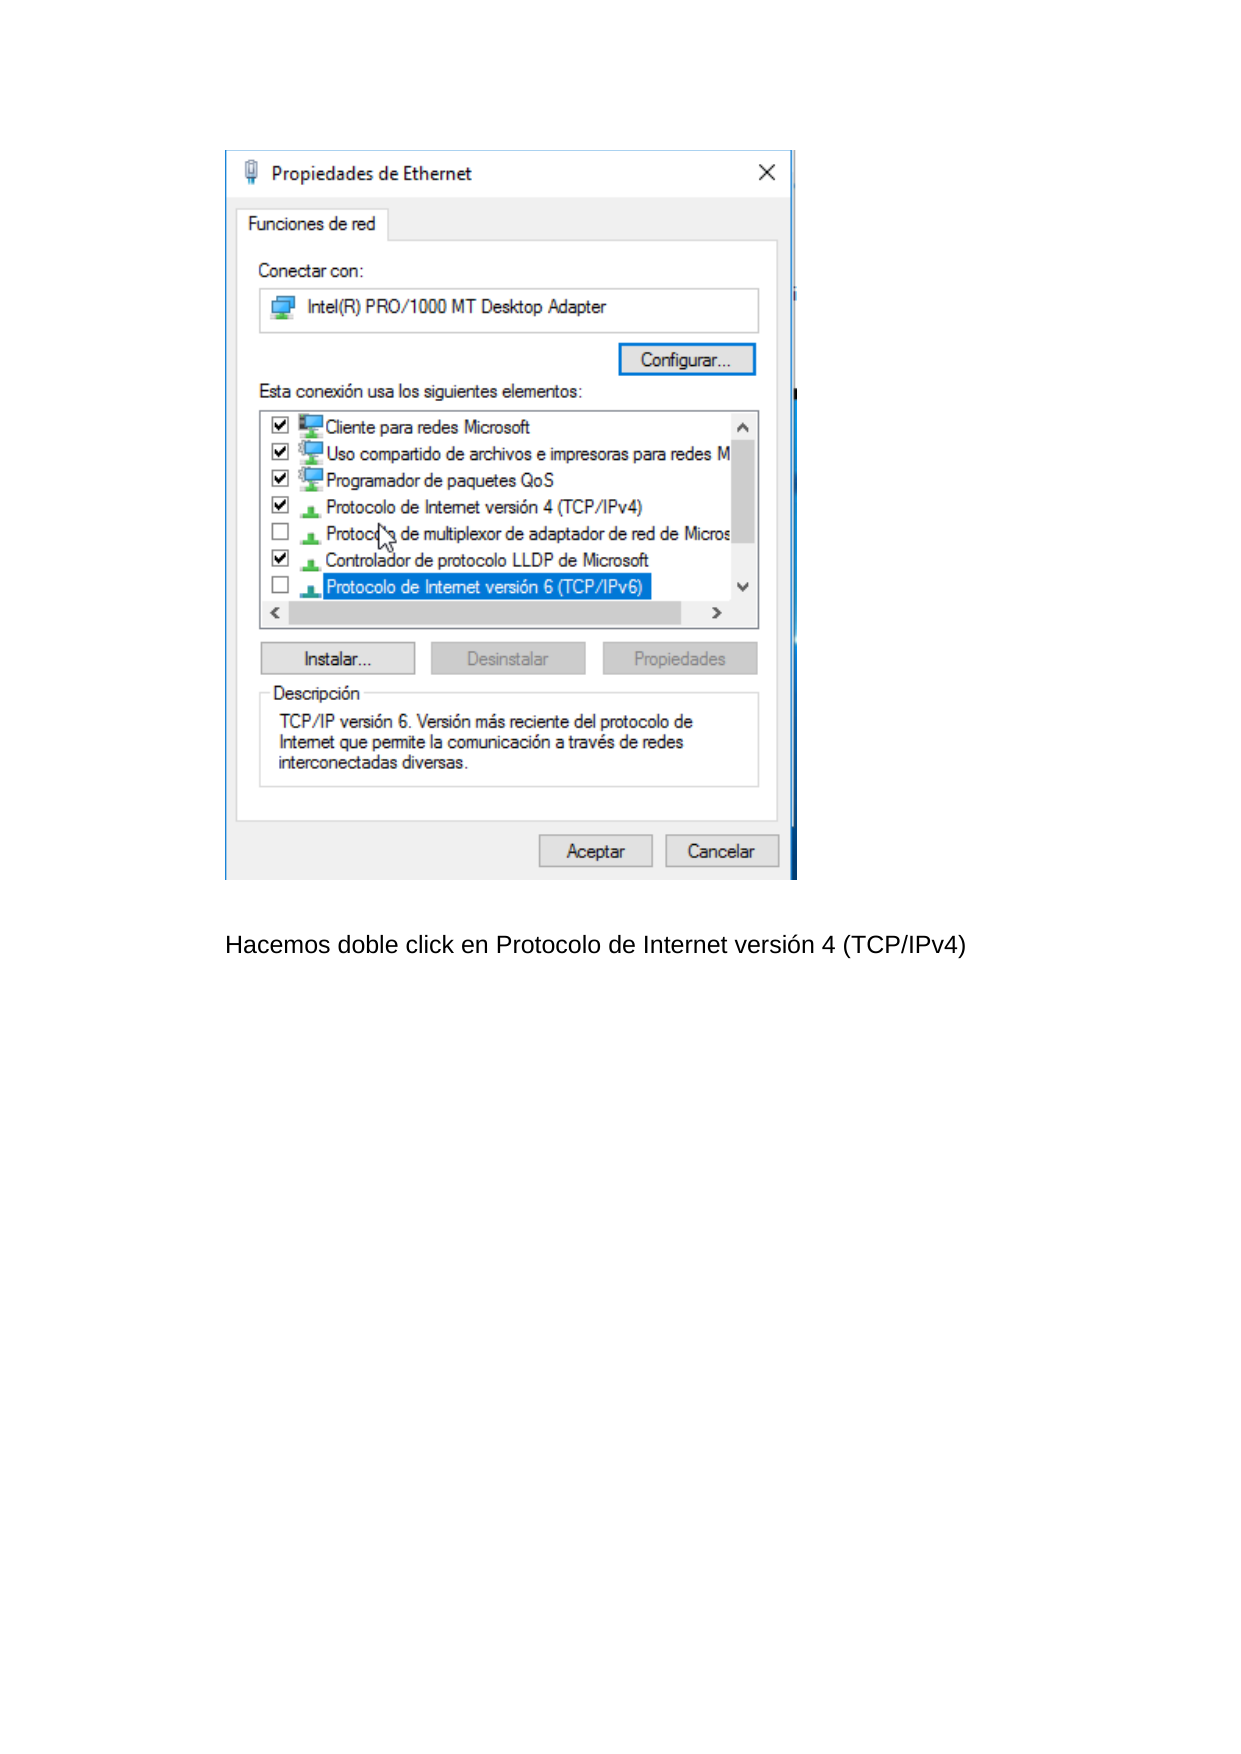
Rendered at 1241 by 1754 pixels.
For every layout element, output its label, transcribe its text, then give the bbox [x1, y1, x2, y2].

text Hacemos doble click en Protocolo de Internet versión 4 (TCP/IPv4) [225, 930, 1090, 958]
